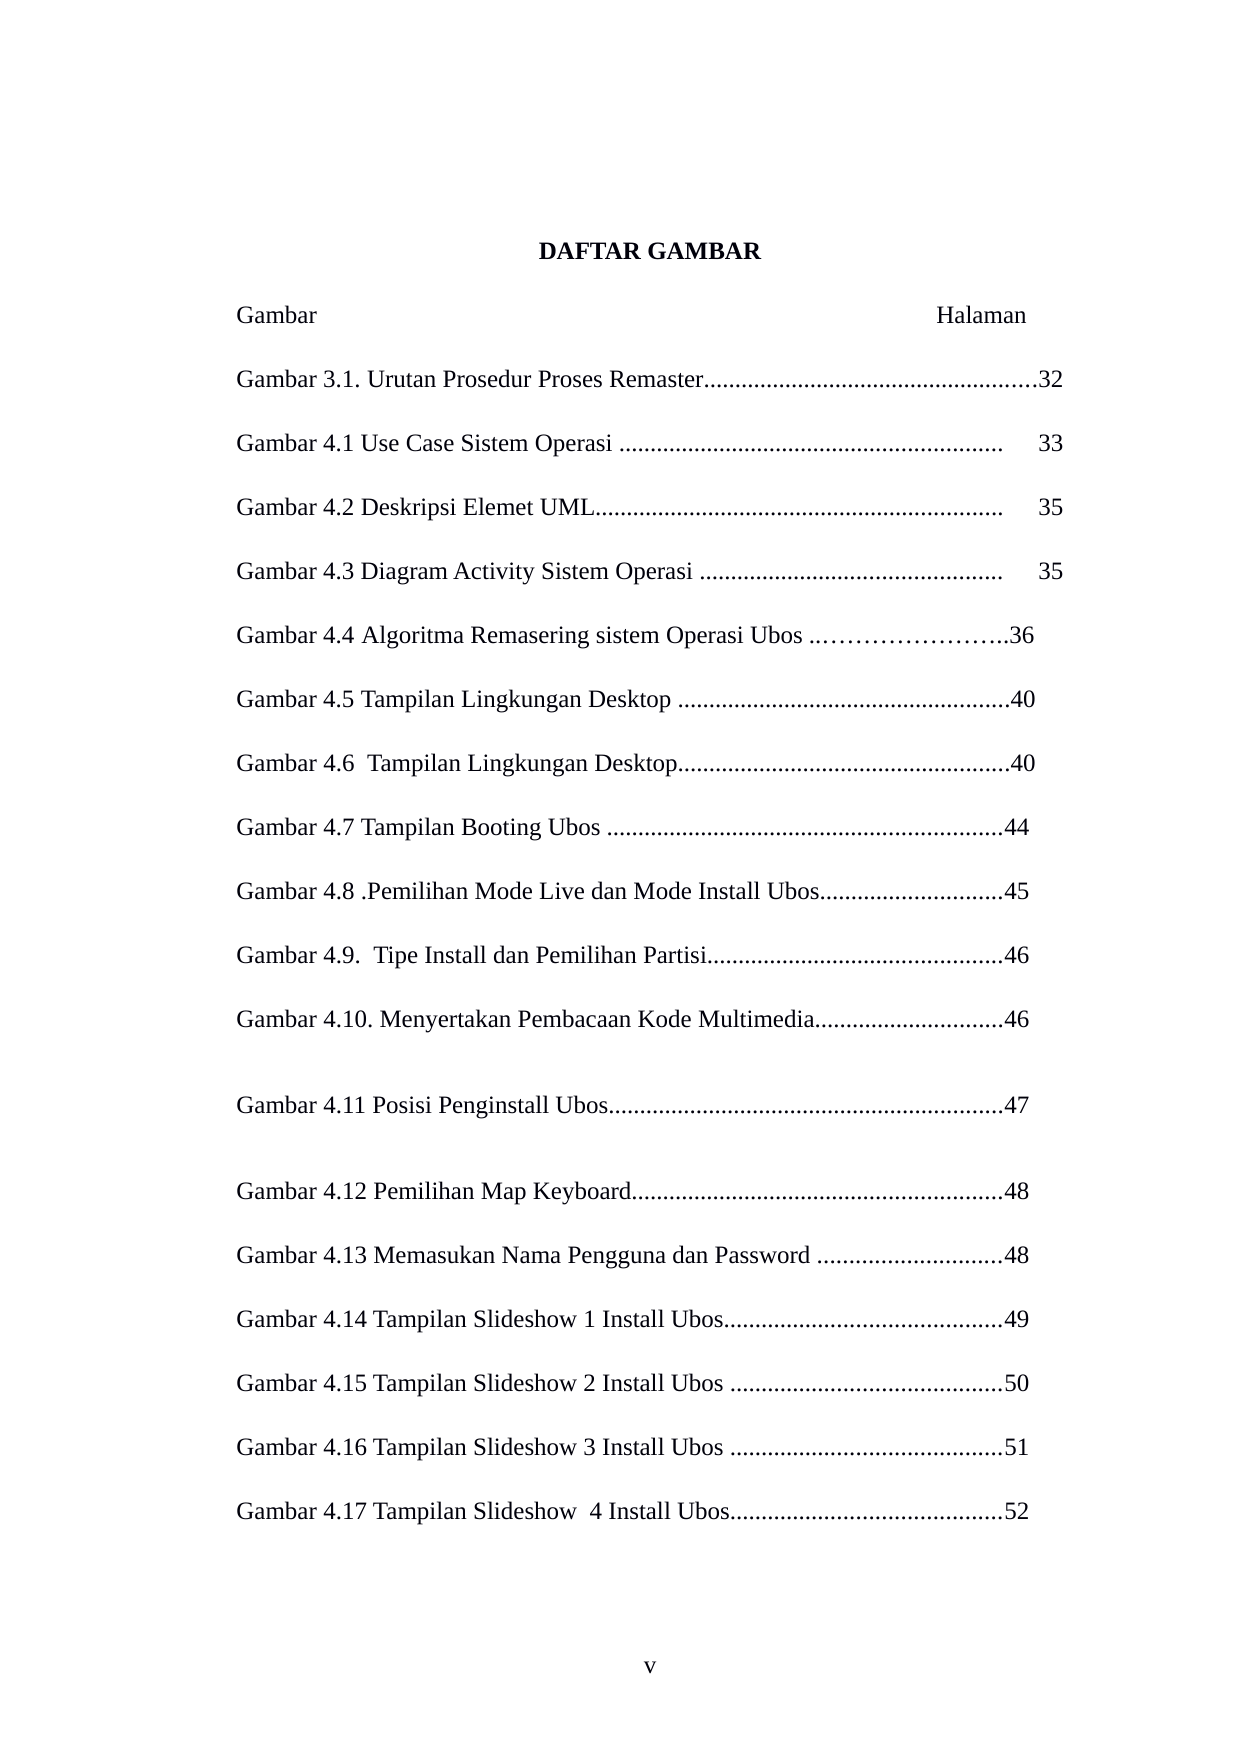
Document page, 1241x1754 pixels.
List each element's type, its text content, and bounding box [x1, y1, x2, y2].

text Gambar 4.14 Tampilan Slideshow 1 Install Ubos 49 [236, 1304, 1063, 1333]
text DAFTAR GAMBAR [236, 236, 1063, 265]
text Gambar 4.16 Tampilan Slideshow 3 Install Ubos 51 [236, 1432, 1063, 1461]
text Gambar 4.5 Tampilan Lingkungan Desktop .40 [236, 684, 1063, 713]
text Gambar 4.1 Use Case Sistem Operasi 33 [236, 428, 1063, 457]
text Gambar 4.8 .Pemilihan Mode Live dan Mode Install Ubos 45 [236, 876, 1063, 904]
text Gambar 4.15 Tampilan Slideshow 2 Install Ubos 50 [236, 1368, 1063, 1397]
text Gambar 4.17 Tampilan Slideshow 4 Install Ubos 52 [236, 1496, 1063, 1525]
text Gambar 4.12 Pemilihan Map Keyboard 48 [236, 1176, 1063, 1205]
text Gambar 3.1. Urutan Prosedur Proses Remaster 32 [236, 364, 1063, 393]
text Gambar 4.7 Tampilan Booting Ubos 44 [236, 812, 1063, 841]
text Gambar 4.11 Posisi Penginstall Ubos 47 [236, 1090, 1063, 1119]
text Gambar 4.13 Memasukan Nama Pengguna dan Password 48 [236, 1240, 1063, 1269]
text Gambar 4.6 Tampilan Lingkungan Desktop .40 [236, 748, 1063, 777]
text Gambar 4.9. Tipe Install dan Pemilihan Partisi 46 [236, 940, 1063, 968]
text Gambar 4.3 Diagram Activity Sistem Operasi 35 [236, 556, 1063, 585]
text Gambar 4.2 Deskripsi Elemet UML 35 [236, 492, 1063, 521]
text Gambar 4.4 Algoritma Remasering sistem Operasi Ubos ..…………………..36 [236, 620, 1063, 649]
text Gambar 4.10. Menyertakan Pembacaan Kode Multimedia 46 [236, 1004, 1063, 1032]
text Gambar Halaman [236, 300, 1063, 329]
